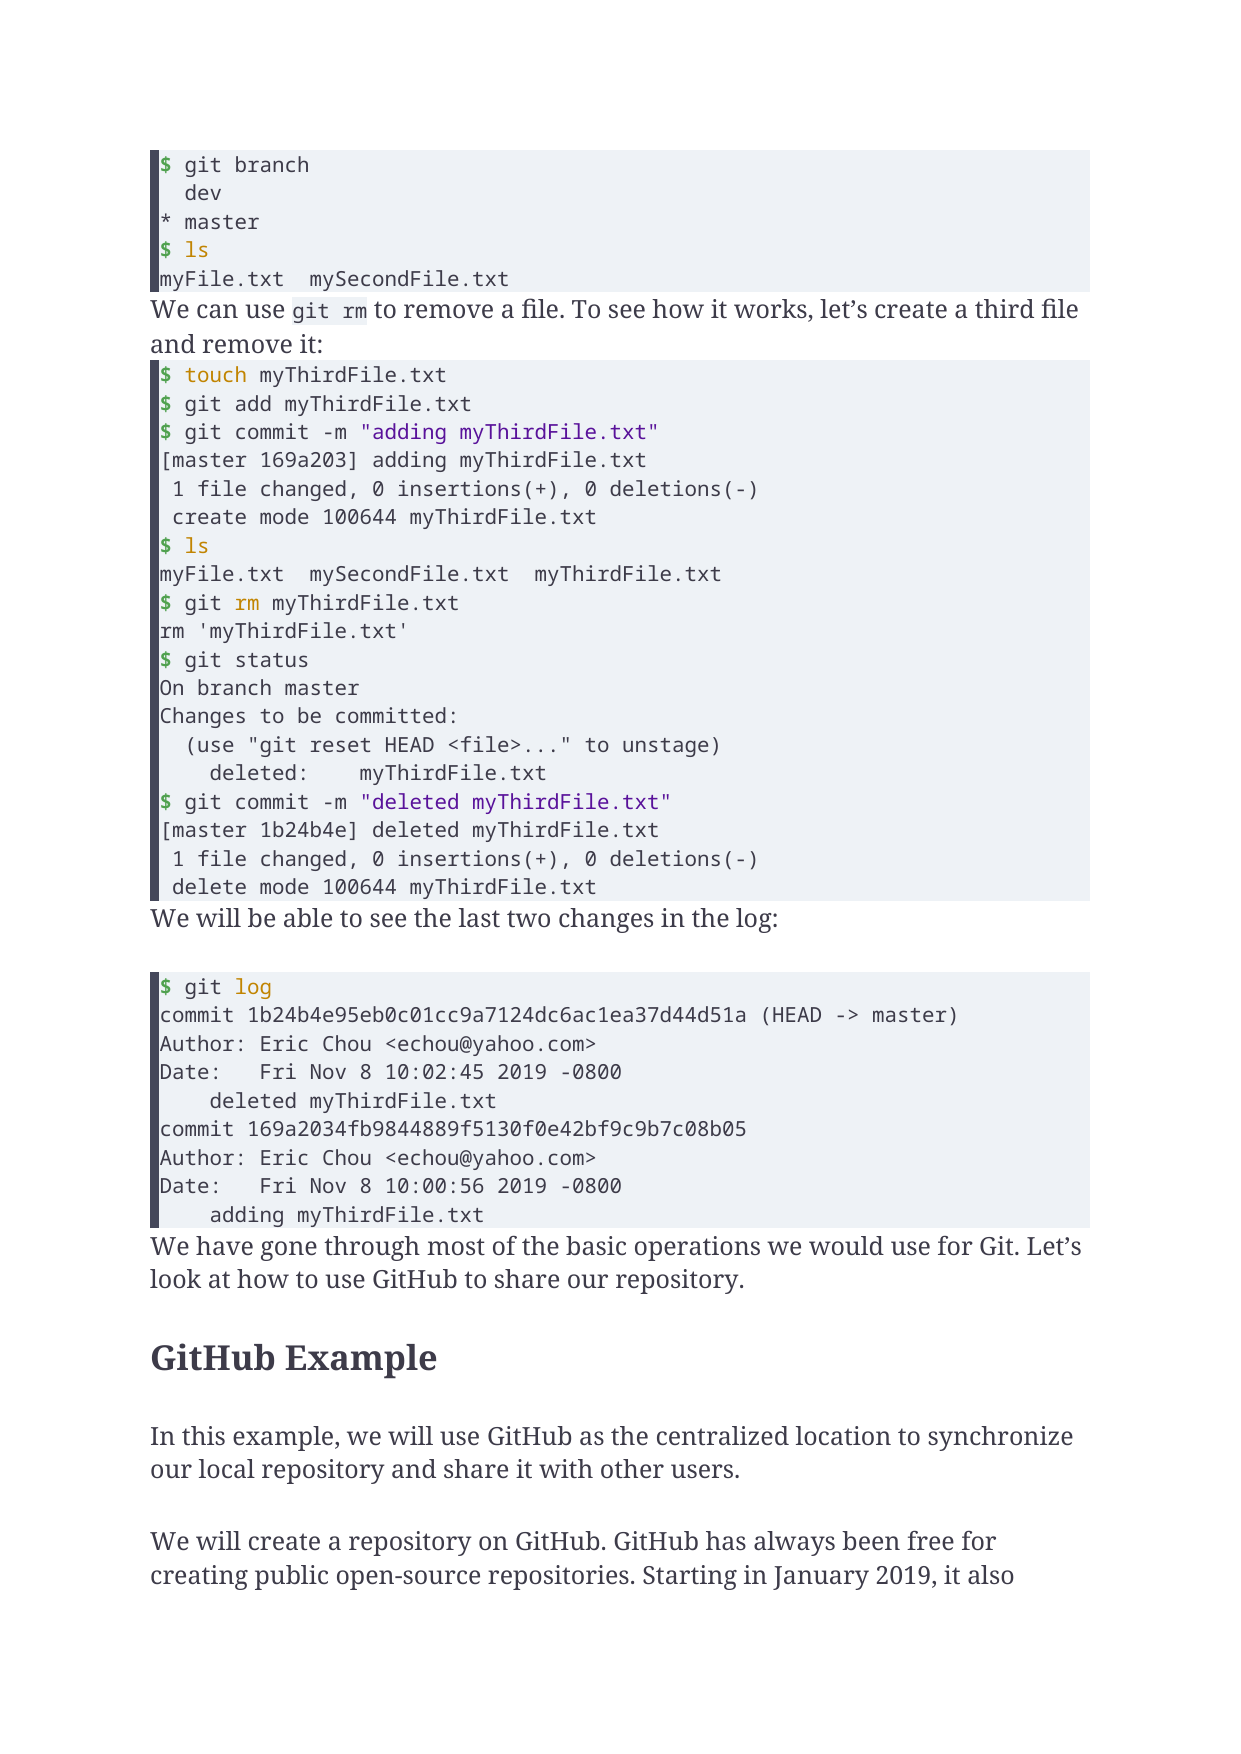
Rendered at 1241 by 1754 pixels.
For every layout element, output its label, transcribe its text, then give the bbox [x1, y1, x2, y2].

text * master [159, 207, 1090, 235]
text $ git status [159, 645, 1090, 673]
text We will be able to see the last two changes in the log: [150, 901, 1090, 935]
text create mode 100644 myThirdFile.txt [159, 502, 1090, 531]
text $ ls [159, 531, 1090, 559]
text $ git branch [159, 150, 1090, 178]
text Author: Eric Chou <echou@yahoo.com> [159, 1029, 1090, 1057]
text commit 1b24b4e95eb0c01cc9a7124dc6ac1ea37d44d51a (HEAD -> master) [159, 1001, 1090, 1029]
text dev [159, 178, 1090, 207]
text (use "git reset HEAD <file>..." to unstage) [159, 730, 1090, 758]
text On branch master [159, 673, 1090, 702]
text Date: Fri Nov 8 10:00:56 2019 -0800 [159, 1171, 1090, 1200]
text $ git commit -m "deleted myThirdFile.txt" [159, 787, 1090, 815]
text $ git add myThirdFile.txt [159, 389, 1090, 417]
text 1 file changed, 0 insertions(+), 0 deletions(-) [159, 474, 1090, 502]
text deleted myThirdFile.txt [159, 1086, 1090, 1114]
text We will create a repository on GitHub. GitHub has always been free for creating public open-source repositories. Starting in January 2019, it also [150, 1524, 1090, 1592]
text delete mode 100644 myThirdFile.txt [159, 872, 1090, 901]
text adding myThirdFile.txt [159, 1200, 1090, 1228]
text Changes to be committed: [159, 702, 1090, 730]
text 1 file changed, 0 insertions(+), 0 deletions(-) [159, 844, 1090, 872]
text Author: Eric Chou <echou@yahoo.com> [159, 1143, 1090, 1171]
text $ git rm myThirdFile.txt [159, 588, 1090, 616]
text myFile.txt mySecondFile.txt [159, 264, 1090, 292]
text In this example, we will use GitHub as the centralized location to synchronize our local repository and share it with other users. [150, 1418, 1090, 1486]
text [master 169a203] adding myThirdFile.txt [159, 446, 1090, 474]
text Date: Fri Nov 8 10:02:45 2019 -0800 [159, 1057, 1090, 1086]
text We have gone through most of the basic operations we would use for Git. Let’s look at how to use GitHub to share our repository. [150, 1228, 1090, 1296]
text $ ls [159, 235, 1090, 264]
text $ git log [159, 972, 1090, 1001]
text $ git commit -m "adding myThirdFile.txt" [159, 417, 1090, 446]
text myFile.txt mySecondFile.txt myThirdFile.txt [159, 559, 1090, 588]
subtitle GitHub Example [150, 1334, 1090, 1381]
text [master 1b24b4e] deleted myThirdFile.txt [159, 815, 1090, 844]
text deleted: myThirdFile.txt [159, 758, 1090, 787]
text $ touch myThirdFile.txt [159, 360, 1090, 389]
text commit 169a2034fb9844889f5130f0e42bf9c9b7c08b05 [159, 1114, 1090, 1143]
text We can use git rm to remove a file. To see how it works, let’s create a third file and remove it: [150, 292, 1090, 360]
text rm 'myThirdFile.txt' [159, 616, 1090, 645]
